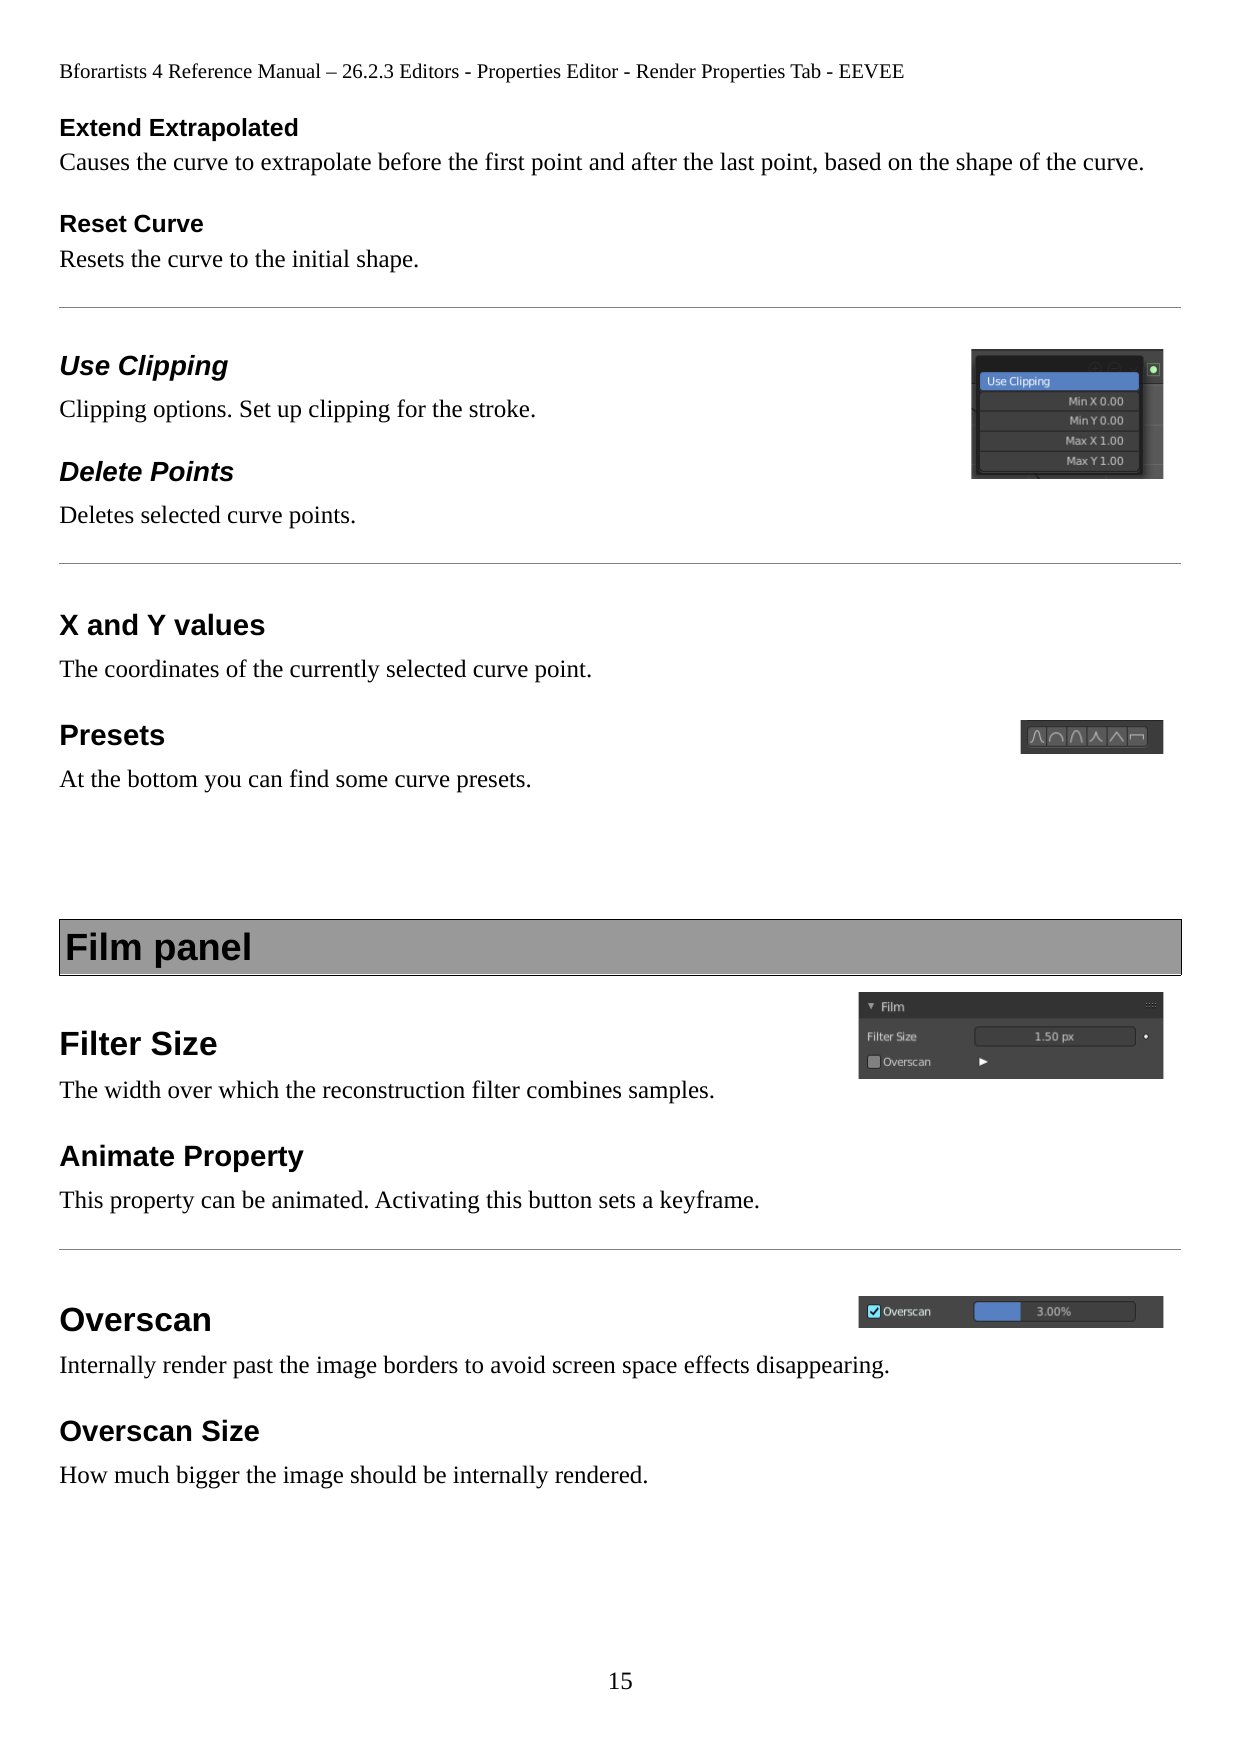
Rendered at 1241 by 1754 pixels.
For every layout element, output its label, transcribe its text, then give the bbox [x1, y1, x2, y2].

text The width over which the reconstruction filter combines samples. [59, 1075, 1181, 1104]
subtitle Presets [59, 717, 1181, 751]
subtitle [1164, 349, 1181, 381]
subtitle Animate Property [59, 1139, 1181, 1173]
subtitle Overscan Size [59, 1414, 1181, 1448]
picture [971, 349, 1164, 479]
text Causes the curve to extrapolate before the first point and after the last point, based on the shape of the curve. [59, 147, 1181, 176]
subtitle Filter Size [59, 1024, 858, 1063]
text Resets the curve to the initial shape. [59, 244, 1181, 272]
text Clipping options. Set up clipping for the stroke. [59, 394, 971, 423]
subtitle X and Y values [59, 608, 1181, 641]
subtitle Extend Extrapolated [59, 113, 1181, 141]
text Deletes selected curve points. [59, 500, 1181, 528]
text The coordinates of the currently selected curve point. [59, 654, 1181, 683]
subtitle Use Clipping [59, 349, 971, 381]
picture [1020, 720, 1164, 754]
subtitle Overscan [59, 1299, 1181, 1338]
text This property can be animated. Activating this button sets a keyframe. [59, 1185, 1181, 1214]
text How much bigger the image should be internally rendered. [59, 1460, 1181, 1489]
text Internally render past the image borders to avoid screen space effects disappearing. [59, 1351, 1181, 1379]
subtitle [1164, 1024, 1181, 1063]
picture [858, 992, 1164, 1079]
picture [858, 1296, 1164, 1328]
text At the bottom you can find some curve presets. [59, 764, 1181, 792]
subtitle Reset Curve [59, 209, 1181, 237]
subtitle Delete Points [59, 455, 1181, 487]
table_header Film panel [60, 920, 1181, 974]
